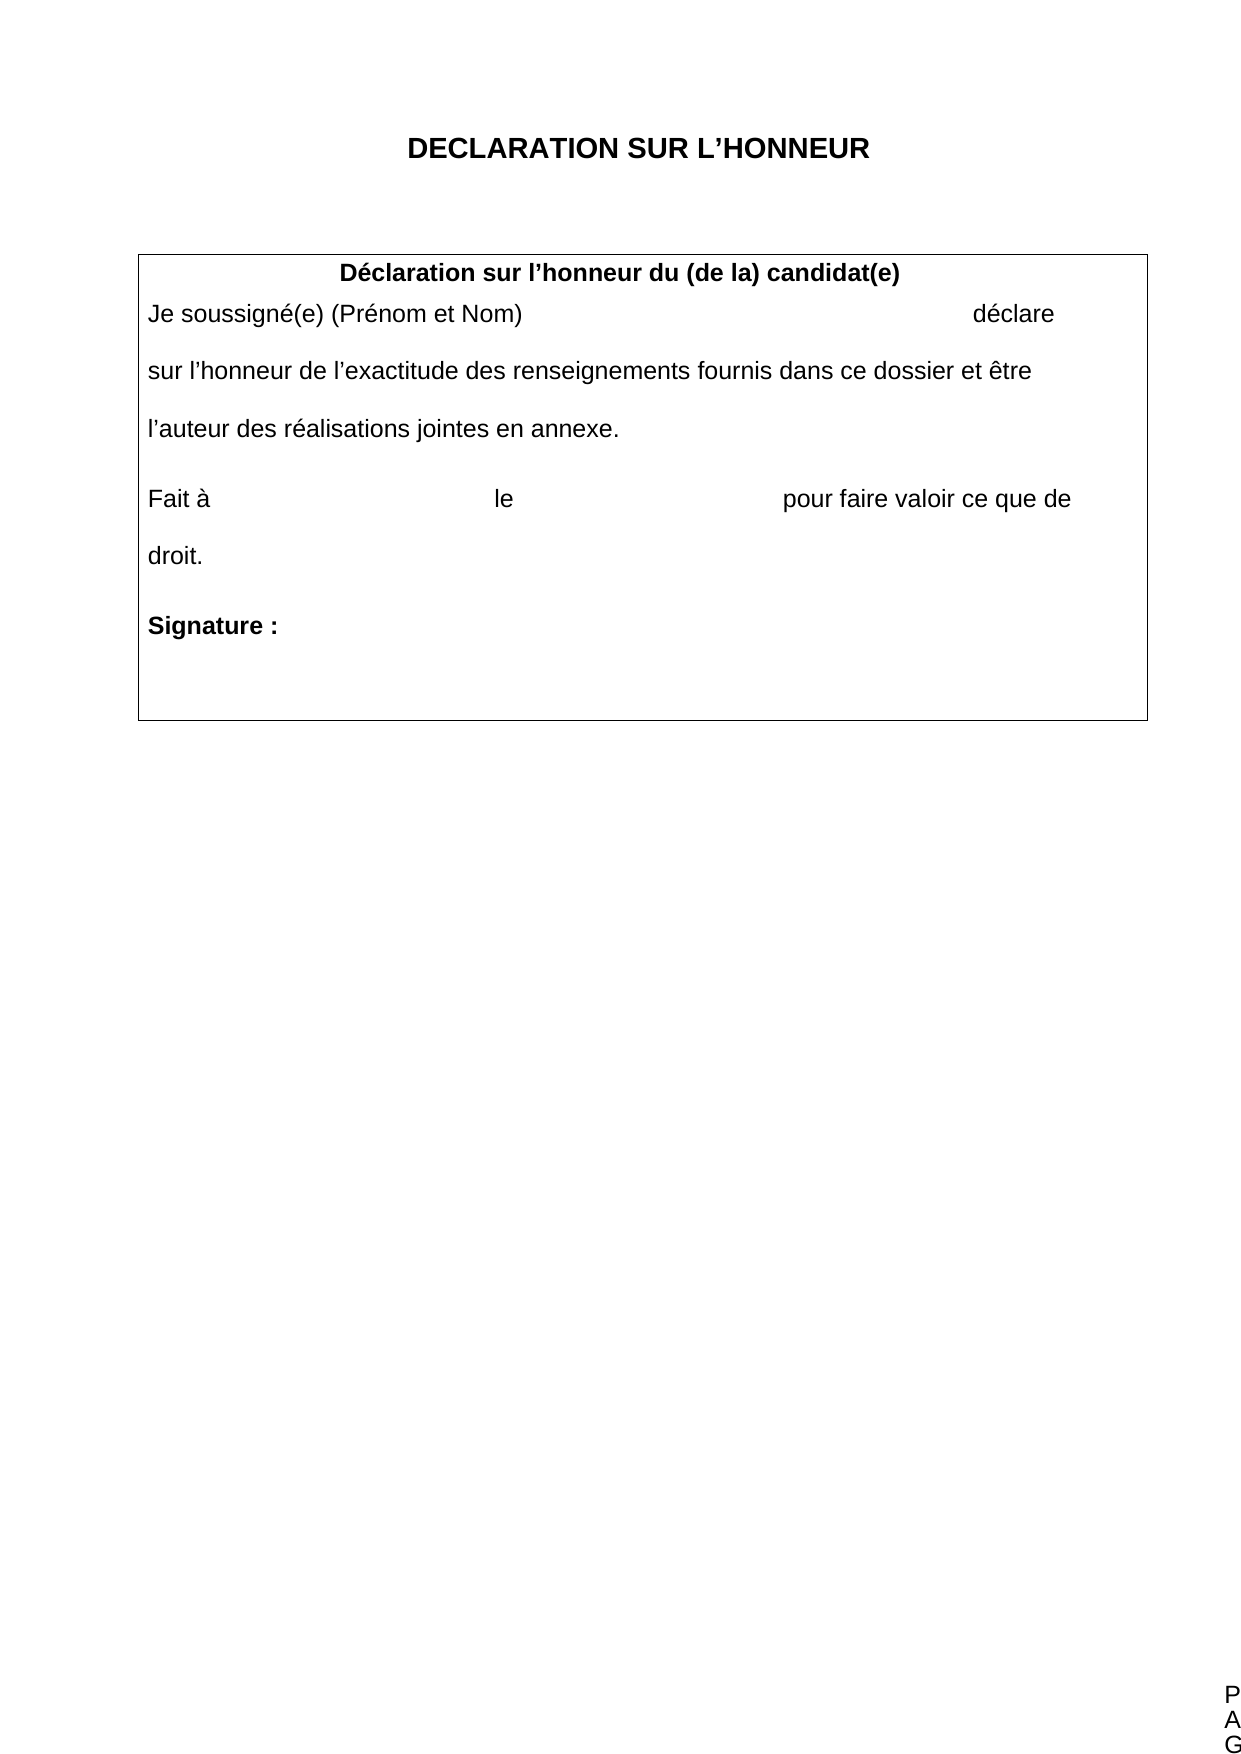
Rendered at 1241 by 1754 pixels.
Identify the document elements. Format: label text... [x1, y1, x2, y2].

text Signature : [139, 608, 1147, 640]
text Je soussigné(e) (Prénom et Nom) déclare sur l’honneur de l’exactitude des renseignements fournis dans ce dossier et être l’auteur des réalisations jointes en annexe. [139, 296, 1147, 442]
text Déclaration sur l’honneur du (de la) candidat(e) [139, 255, 1147, 286]
text Fait à le pour faire valoir ce que de droit. [139, 481, 1147, 570]
text DECLARATION SUR L’HONNEUR [185, 131, 1092, 164]
